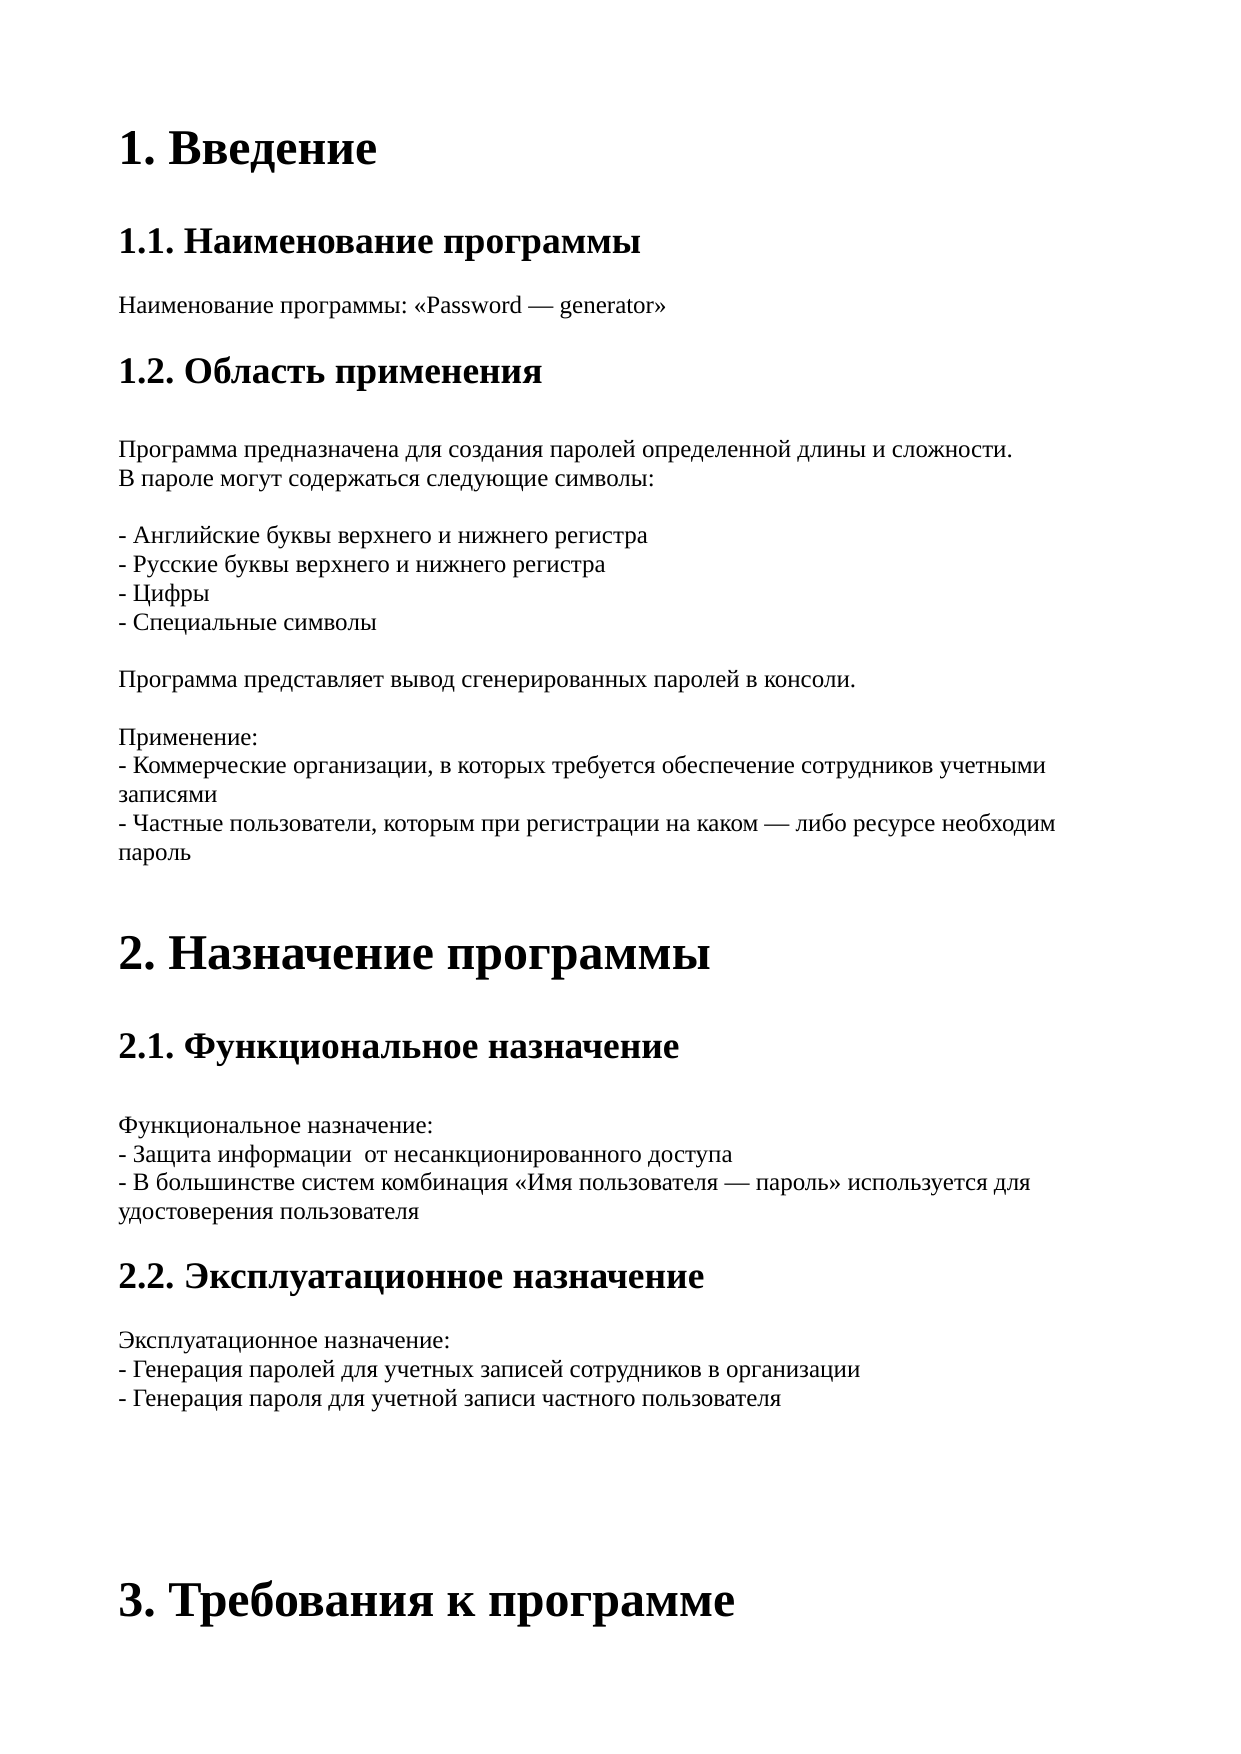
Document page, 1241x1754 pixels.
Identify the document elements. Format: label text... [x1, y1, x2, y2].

text - Специальные символы [118, 607, 1122, 636]
text 1.1. Наименование программы [118, 219, 1122, 262]
text - Английские буквы верхнего и нижнего регистра [118, 521, 1122, 549]
text 2. Назначение программы [118, 923, 1122, 981]
text 3. Требования к программе [118, 1570, 1122, 1627]
text - Генерация паролей для учетных записей сотрудников в организации [118, 1354, 1122, 1383]
text - В большинстве систем комбинация «Имя пользователя — пароль» используется для удостоверения пользователя [118, 1167, 1122, 1225]
text - Защита информации от несанкционированного доступа [118, 1139, 1122, 1167]
text Функциональное назначение: [118, 1110, 1122, 1139]
text 1. Введение [118, 118, 1122, 176]
text В пароле могут содержаться следующие символы: [118, 463, 1122, 492]
text Эксплуатационное назначение: [118, 1326, 1122, 1354]
text - Генерация пароля для учетной записи частного пользователя [118, 1383, 1122, 1412]
text 2.2. Эксплуатационное назначение [118, 1254, 1122, 1297]
text 2.1. Функциональное назначение [118, 1024, 1122, 1067]
text Программа предназначена для создания паролей определенной длины и сложности. [118, 434, 1122, 463]
text 1.2. Область применения [118, 348, 1122, 391]
text - Коммерческие организации, в которых требуется обеспечение сотрудников учетными записями [118, 751, 1122, 808]
text Применение: [118, 722, 1122, 751]
text - Частные пользователи, которым при регистрации на каком — либо ресурсе необходим пароль [118, 808, 1122, 866]
text - Цифры [118, 578, 1122, 607]
text Программа представляет вывод сгенерированных паролей в консоли. [118, 664, 1122, 693]
text Наименование программы: «Password — generator» [118, 291, 1122, 319]
text - Русские буквы верхнего и нижнего регистра [118, 549, 1122, 578]
